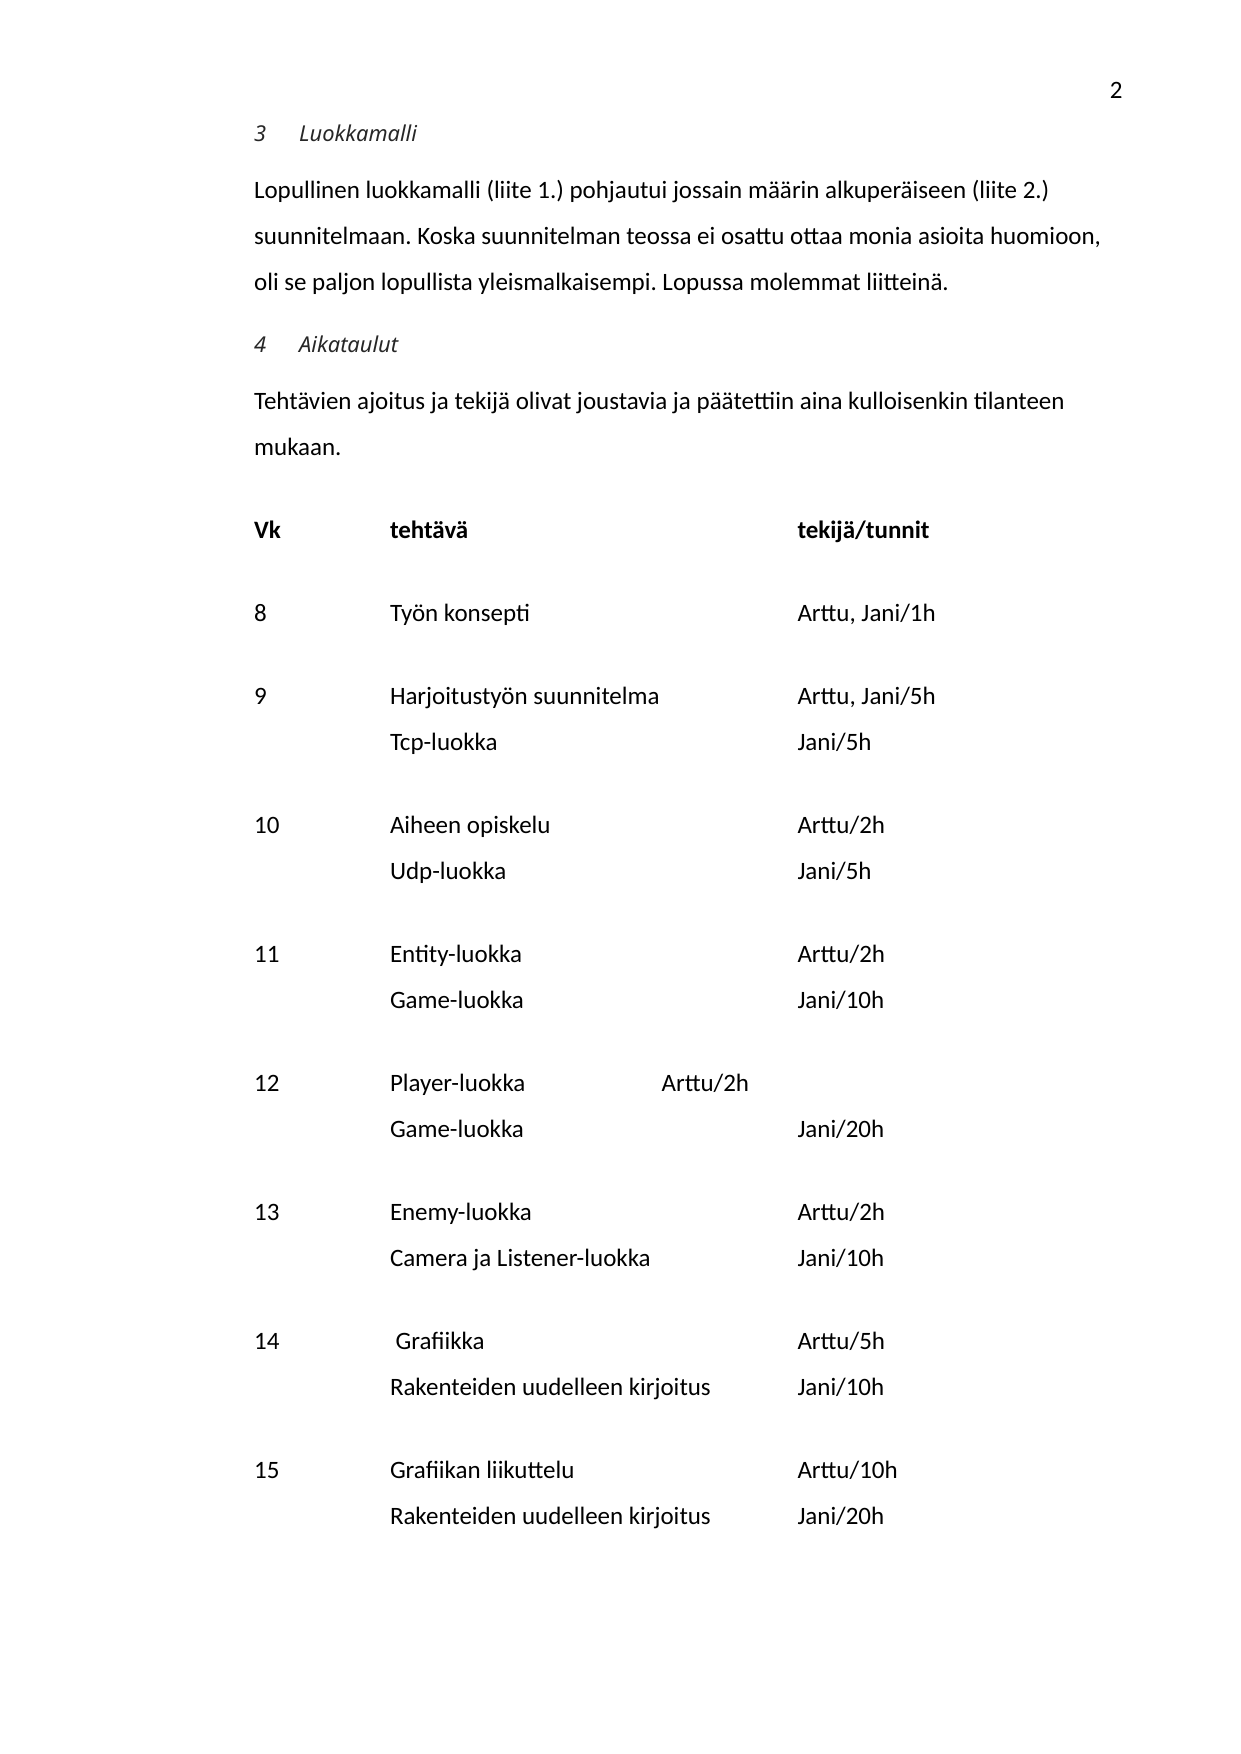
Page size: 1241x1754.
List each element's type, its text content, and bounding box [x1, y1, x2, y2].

text 10 Aiheen opiskelu Arttu/2h Udp-luokka Jani/5h [254, 809, 1122, 886]
text 8 Työn konsepti Arttu, Jani/1h [254, 597, 1122, 628]
subtitle Aikataulut [254, 328, 1122, 358]
subtitle Luokkamalli [254, 118, 1122, 148]
text 15 Grafiikan liikuttelu Arttu/10h Rakenteiden uudelleen kirjoitus Jani/20h [254, 1454, 1122, 1531]
text 13 Enemy-luokka Arttu/2h Camera ja Listener-luokka Jani/10h [254, 1196, 1122, 1273]
text 14 Grafiikka Arttu/5h Rakenteiden uudelleen kirjoitus Jani/10h [254, 1325, 1122, 1402]
text Vk tehtävä tekijä/tunnit [254, 514, 1122, 544]
text 9 Harjoitustyön suunnitelma Arttu, Jani/5h Tcp-luokka Jani/5h [254, 681, 1122, 757]
text Tehtävien ajoitus ja tekijä olivat joustavia ja päätettiin aina kulloisenkin tilanteen mukaan. [254, 385, 1122, 461]
text Lopullinen luokkamalli (liite 1.) pohjautui jossain määrin alkuperäiseen (liite 2.) suunnitelmaan. Koska suunnitelman teossa ei osattu ottaa monia asioita huomioon, oli se paljon lopullista yleismalkaisempi. Lopussa molemmat liitteinä. [254, 175, 1122, 297]
text 11 Entity-luokka Arttu/2h Game-luokka Jani/10h [254, 938, 1122, 1015]
text 12 Player-luokka Arttu/2h Game-luokka Jani/20h [254, 1067, 1122, 1144]
